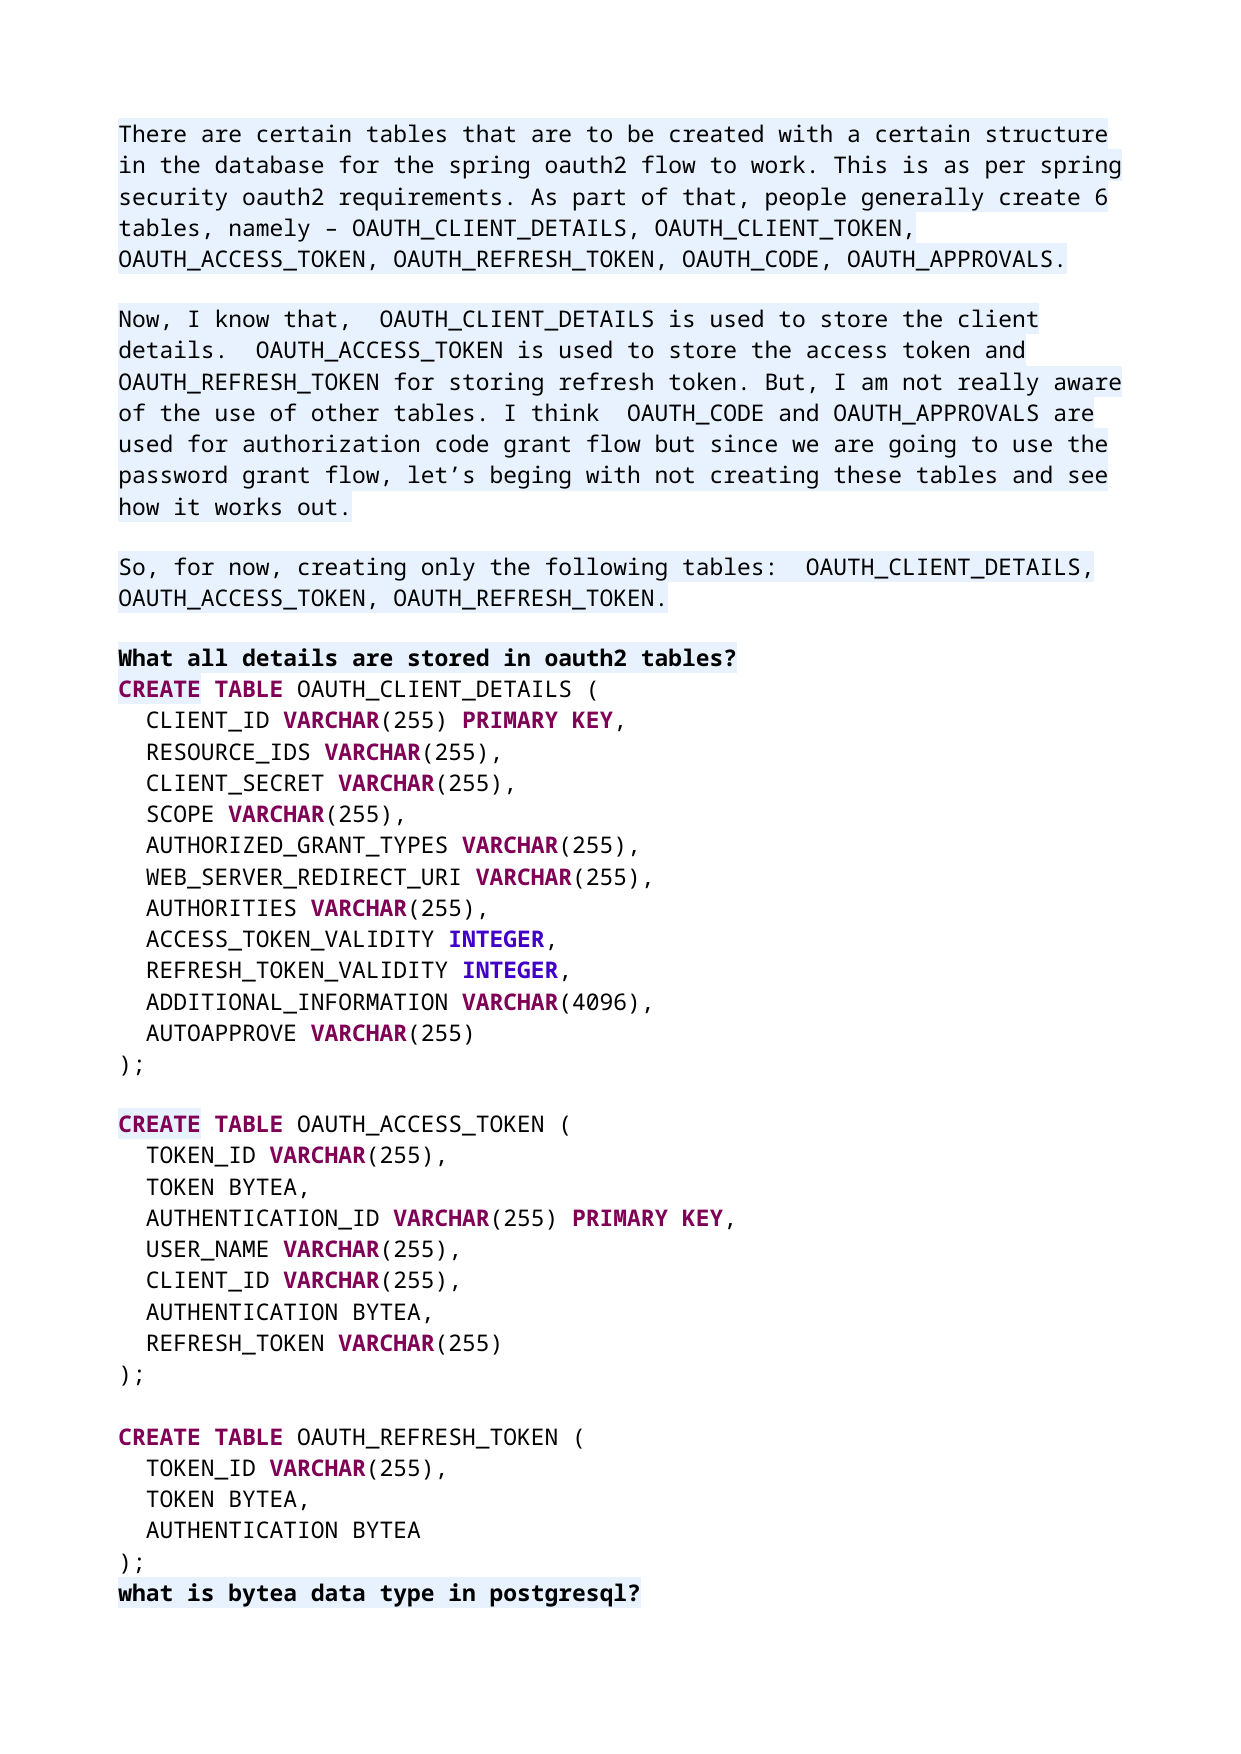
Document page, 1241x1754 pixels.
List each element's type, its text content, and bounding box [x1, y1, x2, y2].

text REFRESH_TOKEN_VALIDITY INTEGER, [118, 954, 1122, 986]
text AUTHORITIES VARCHAR(255), [118, 892, 1122, 923]
text ); [118, 1358, 1122, 1389]
text SCOPE VARCHAR(255), [118, 798, 1122, 829]
text CLIENT_ID VARCHAR(255) PRIMARY KEY, [118, 704, 1122, 736]
text CREATE TABLE OAUTH_REFRESH_TOKEN ( [118, 1421, 1122, 1452]
text CREATE TABLE OAUTH_ACCESS_TOKEN ( [118, 1108, 1122, 1139]
text AUTHENTICATION BYTEA, [118, 1296, 1122, 1327]
text TOKEN BYTEA, [118, 1483, 1122, 1514]
text AUTHENTICATION_ID VARCHAR(255) PRIMARY KEY, [118, 1202, 1122, 1233]
text What all details are stored in oauth2 tables? [118, 642, 1122, 673]
text So, for now, creating only the following tables: OAUTH_CLIENT_DETAILS, OAUTH_ACCESS_TOKEN, OAUTH_REFRESH_TOKEN. [118, 551, 1122, 613]
text AUTOAPPROVE VARCHAR(255) [118, 1017, 1122, 1048]
text REFRESH_TOKEN VARCHAR(255) [118, 1327, 1122, 1358]
text TOKEN_ID VARCHAR(255), [118, 1139, 1122, 1171]
text CLIENT_SECRET VARCHAR(255), [118, 767, 1122, 798]
text WEB_SERVER_REDIRECT_URI VARCHAR(255), [118, 861, 1122, 892]
text TOKEN_ID VARCHAR(255), [118, 1452, 1122, 1483]
text USER_NAME VARCHAR(255), [118, 1233, 1122, 1264]
text ); [118, 1048, 1122, 1079]
text CREATE TABLE OAUTH_CLIENT_DETAILS ( [118, 673, 1122, 704]
text CLIENT_ID VARCHAR(255), [118, 1264, 1122, 1296]
text ACCESS_TOKEN_VALIDITY INTEGER, [118, 923, 1122, 954]
text Now, I know that, OAUTH_CLIENT_DETAILS is used to store the client details. OAUTH_ACCESS_TOKEN is used to store the access token and OAUTH_REFRESH_TOKEN for storing refresh token. But, I am not really aware of the use of other tables. I think OAUTH_CODE and OAUTH_APPROVALS are used for authorization code grant flow but since we are going to use the password grant flow, let’s beging with not creating these tables and see how it works out. [118, 303, 1122, 522]
text AUTHENTICATION BYTEA [118, 1514, 1122, 1546]
text RESOURCE_IDS VARCHAR(255), [118, 736, 1122, 767]
text There are certain tables that are to be created with a certain structure in the database for the spring oauth2 flow to work. This is as per spring security oauth2 requirements. As part of that, people generally create 6 tables, namely – OAUTH_CLIENT_DETAILS, OAUTH_CLIENT_TOKEN, OAUTH_ACCESS_TOKEN, OAUTH_REFRESH_TOKEN, OAUTH_CODE, OAUTH_APPROVALS. [118, 118, 1122, 274]
text what is bytea data type in postgresql? [118, 1577, 1122, 1608]
text ); [118, 1546, 1122, 1577]
text TOKEN BYTEA, [118, 1171, 1122, 1202]
text AUTHORIZED_GRANT_TYPES VARCHAR(255), [118, 829, 1122, 861]
text ADDITIONAL_INFORMATION VARCHAR(4096), [118, 986, 1122, 1017]
